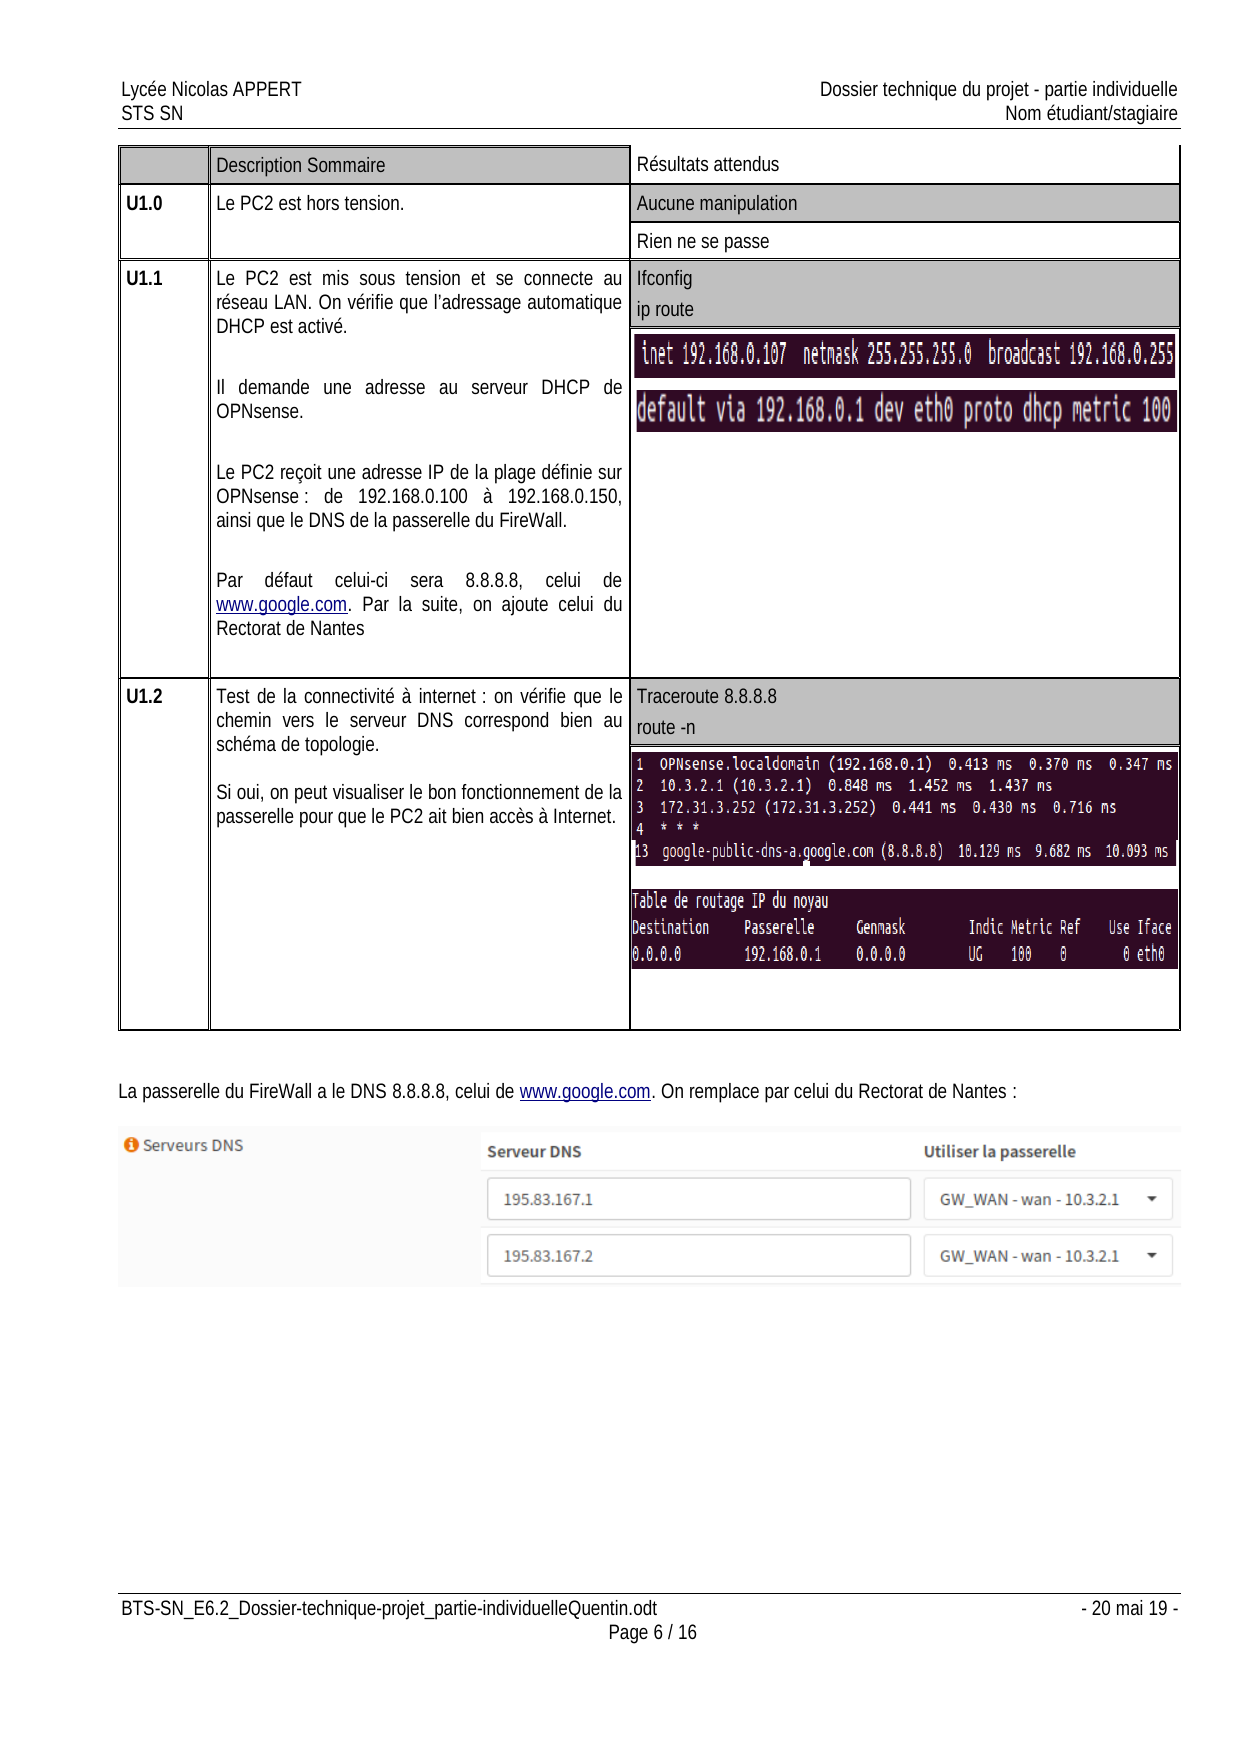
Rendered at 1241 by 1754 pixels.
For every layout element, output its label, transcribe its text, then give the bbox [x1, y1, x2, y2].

table_header [121, 148, 208, 183]
table_cell [631, 329, 1179, 677]
table_cell Rien ne se passe [631, 223, 1179, 258]
table_header Description Sommaire [211, 148, 629, 183]
table_cell [631, 747, 1179, 752]
table_cell U1.0 [121, 185, 208, 258]
table_header Ifconfig ip route [631, 261, 1179, 326]
table_header Aucune manipulation [631, 185, 1179, 221]
table_cell U1.1 [121, 261, 208, 677]
picture [631, 889, 1178, 969]
text La passerelle du FireWall a le DNS 8.8.8.8, celui de www.google.com. On remplace par celui du Rectorat de Nantes : [118, 1079, 1181, 1103]
table_header Traceroute 8.8.8.8 route -n [631, 679, 1179, 744]
table_cell Le PC2 est hors tension. [211, 185, 629, 258]
picture [631, 752, 1178, 866]
table_cell Le PC2 est mis sous tension et se connecte au réseau LAN. On vérifie que l’adressage automatique DHCP est activé. Il demande une adresse au serveur DHCP de OPNsense. Le PC2 reçoit une adresse IP de la plage définie sur OPNsense : de 192.168.0.100 à 192.168.0.150, ainsi que le DNS de la passerelle du FireWall. Par défaut celui-ci sera 8.8.8.8, celui de www.google.com. Par la suite, on ajoute celui du Rectorat de Nantes [211, 261, 629, 677]
table_cell Test de la connectivité à internet : on vérifie que le chemin vers le serveur DNS correspond bien au schéma de topologie. Si oui, on peut visualiser le bon fonctionnement de la passerelle pour que le PC2 ait bien accès à Internet. [211, 679, 629, 1029]
picture [636, 390, 1178, 432]
picture [634, 334, 1175, 378]
table_cell U1.2 [121, 679, 208, 1029]
table_cell [631, 840, 1179, 1029]
picture [118, 1126, 1182, 1287]
table_cell Résultats attendus [631, 145, 1179, 183]
